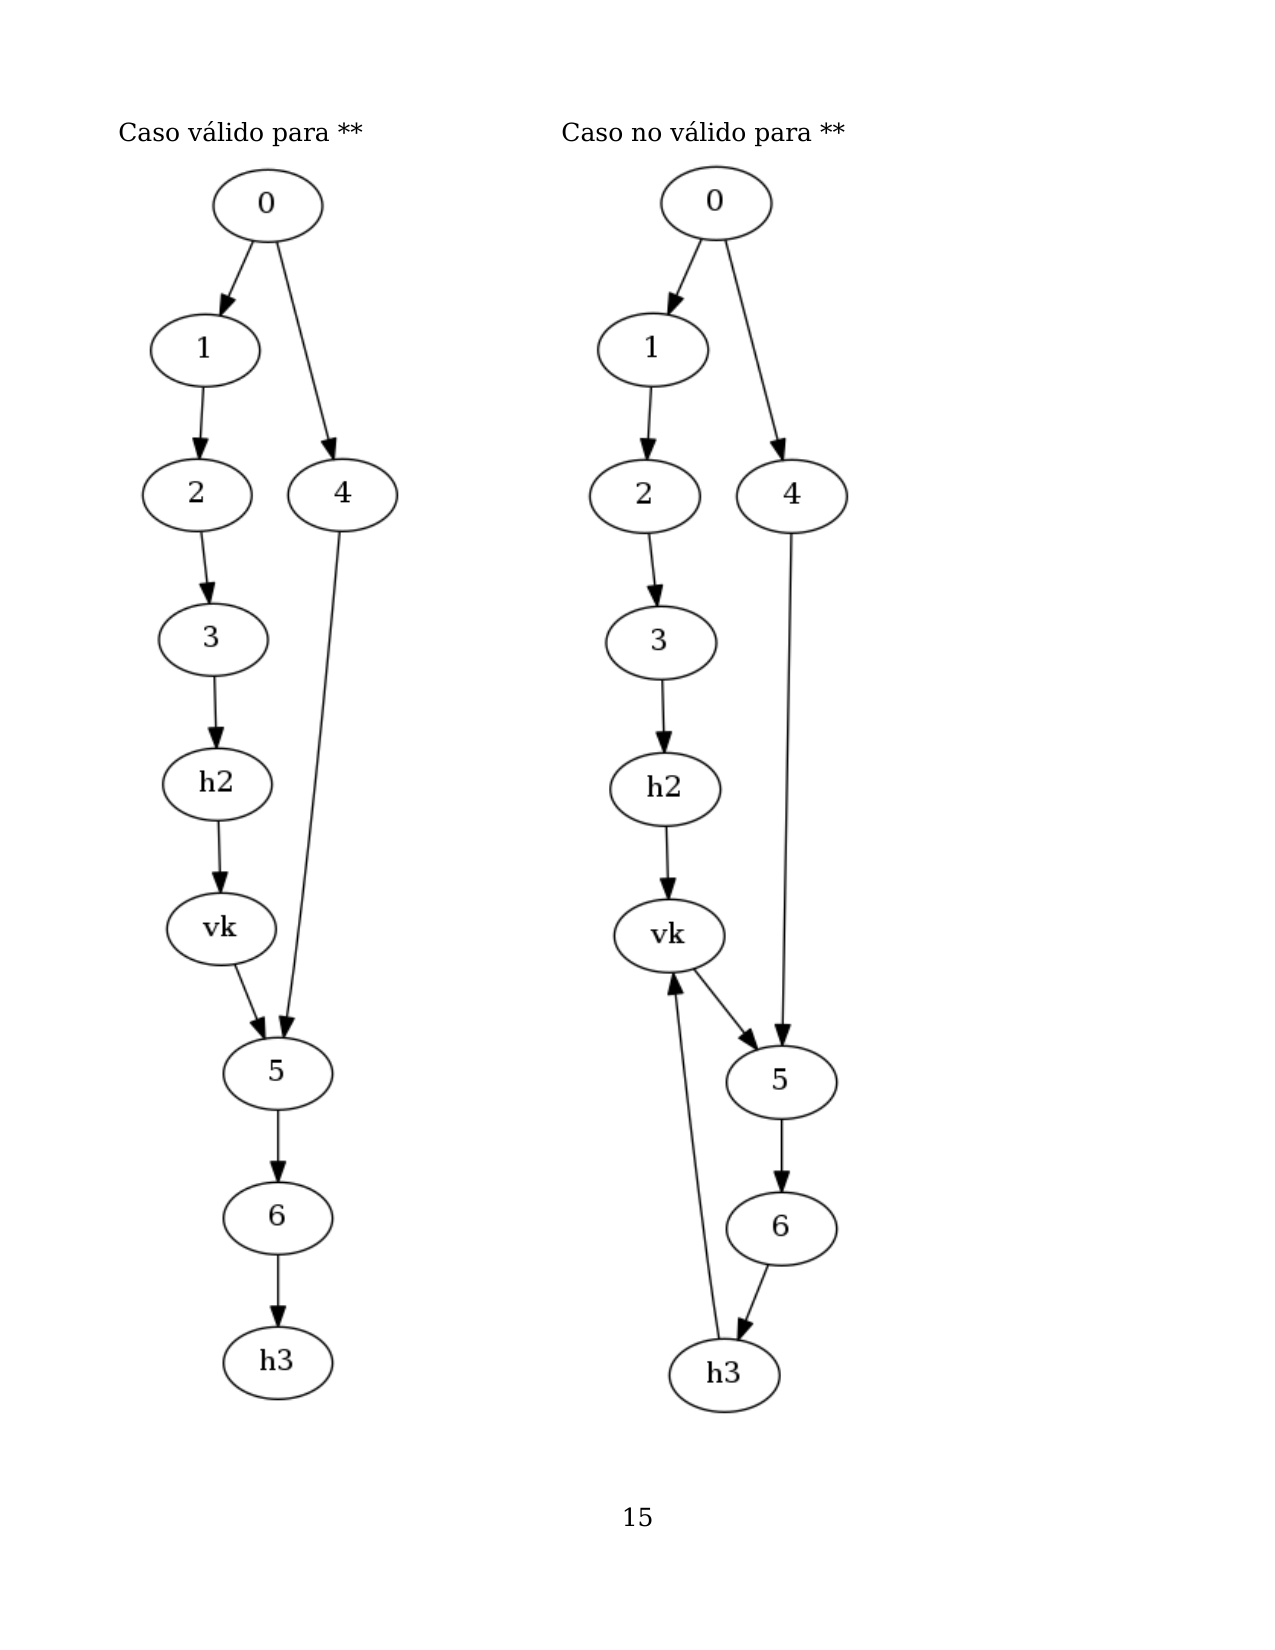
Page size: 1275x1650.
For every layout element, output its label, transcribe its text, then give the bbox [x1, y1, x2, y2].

picture [135, 162, 405, 1408]
text Caso válido para ** Caso no válido para ** [118, 118, 1157, 147]
picture [582, 159, 856, 1421]
